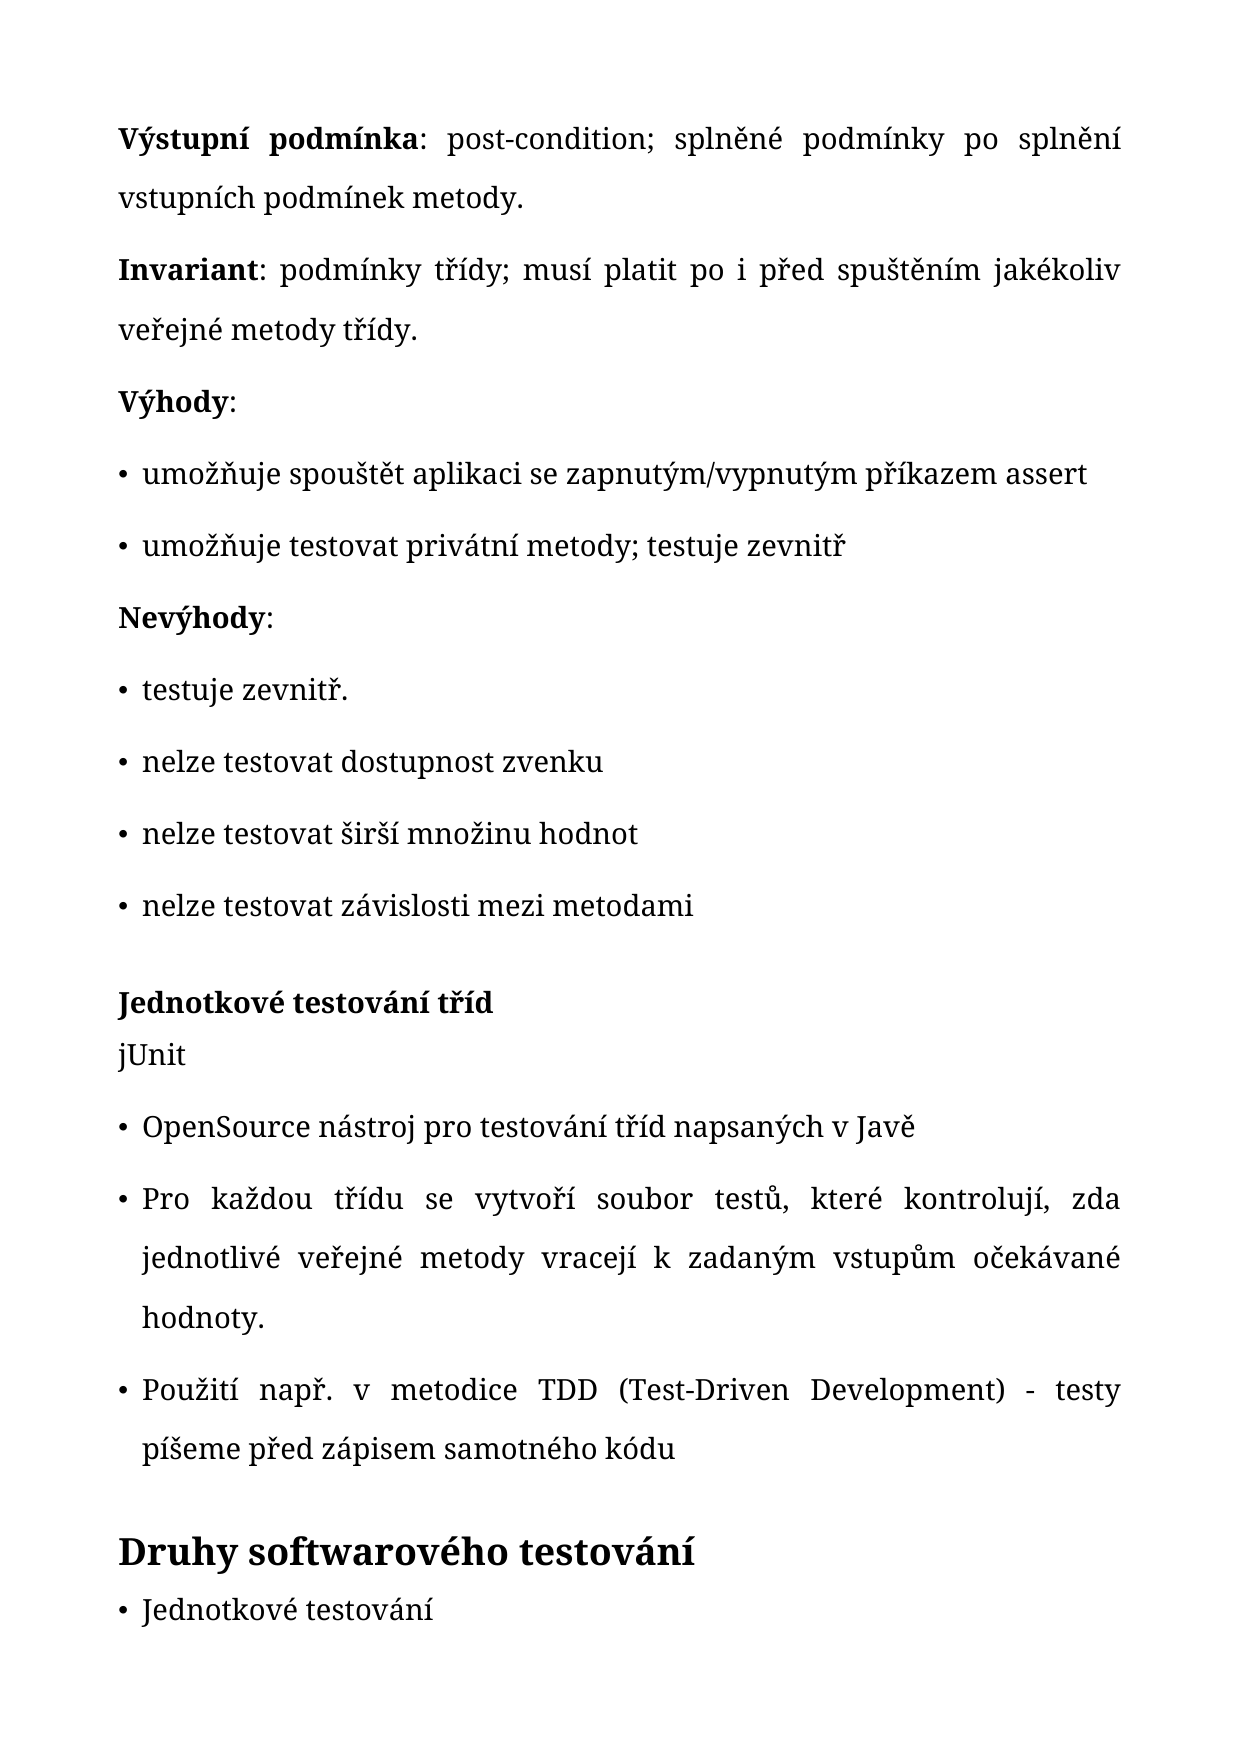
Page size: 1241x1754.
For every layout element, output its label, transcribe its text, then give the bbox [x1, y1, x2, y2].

text jUnit [118, 1034, 1122, 1074]
text Nevýhody: [118, 597, 1122, 637]
list Pro každou třídu se vytvoří soubor testů, které kontrolují, zda jednotlivé veřejné metody vracejí k zadaným vstupům očekávané hodnoty. [118, 1178, 1122, 1337]
list Jednotkové testování [118, 1589, 1122, 1629]
text Výhody: [118, 381, 1122, 421]
list nelze testovat širší množinu hodnot [118, 813, 1122, 853]
list nelze testovat dostupnost zvenku [118, 741, 1122, 781]
list umožňuje testovat privátní metody; testuje zevnitř [118, 525, 1122, 565]
list testuje zevnitř. [118, 669, 1122, 709]
text Výstupní podmínka: post-condition; splněné podmínky po splnění vstupních podmínek metody. [118, 118, 1122, 217]
list nelze testovat závislosti mezi metodami [118, 885, 1122, 924]
text Invariant: podmínky třídy; musí platit po i před spuštěním jakékoliv veřejné metody třídy. [118, 249, 1122, 349]
list OpenSource nástroj pro testování tříd napsaných v Javě [118, 1106, 1122, 1146]
subtitle Druhy softwarového testování [118, 1525, 1122, 1576]
subtitle Jednotkové testování tříd [118, 982, 1122, 1022]
list Použití např. v metodice TDD (Test-Driven Development) - testy píšeme před zápisem samotného kódu [118, 1369, 1122, 1468]
list umožňuje spouštět aplikaci se zapnutým/vypnutým příkazem assert [118, 453, 1122, 493]
